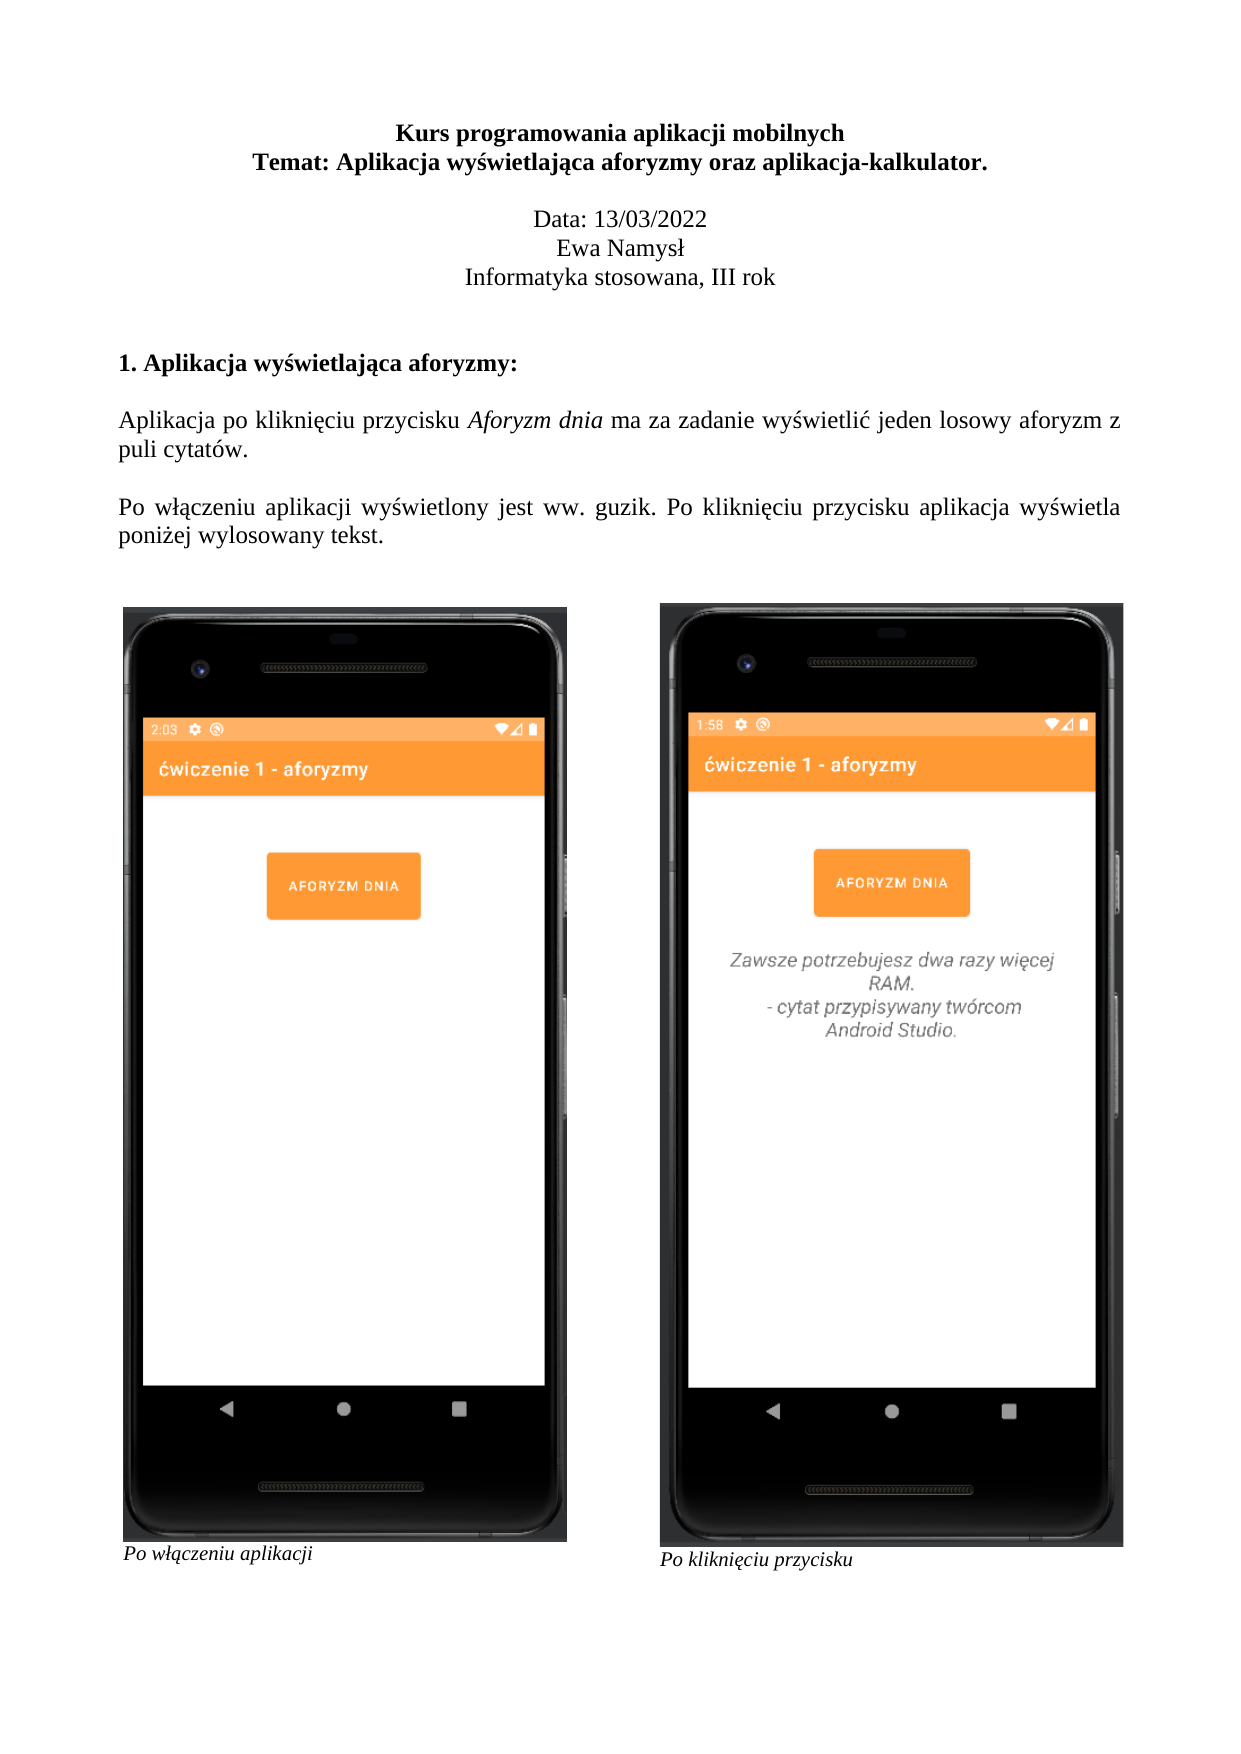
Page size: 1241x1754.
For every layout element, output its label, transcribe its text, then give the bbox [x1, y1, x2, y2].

text Aplikacja po kliknięciu przycisku Aforyzm dnia ma za zadanie wyświetlić jeden losowy aforyzm z puli cytatów. [118, 406, 1122, 463]
text Data: 13/03/2022 [118, 204, 1122, 233]
text Kurs programowania aplikacji mobilnych [118, 118, 1122, 147]
text Po włączeniu aplikacji wyświetlony jest ww. guzik. Po kliknięciu przycisku aplikacja wyświetla poniżej wylosowany tekst. [118, 492, 1122, 549]
picture [123, 607, 567, 1542]
picture [659, 603, 1124, 1547]
text Ewa Namysł [118, 233, 1122, 262]
text Informatyka stosowana, III rok [118, 262, 1122, 291]
text Po włączeniu aplikacji [123, 1542, 567, 1565]
text Temat: Aplikacja wyświetlająca aforyzmy oraz aplikacja-kalkulator. [118, 147, 1122, 176]
text Po kliknięciu przycisku [660, 1547, 1123, 1571]
text 1. Aplikacja wyświetlająca aforyzmy: [118, 348, 1122, 377]
text [660, 591, 1123, 603]
text [123, 595, 567, 607]
